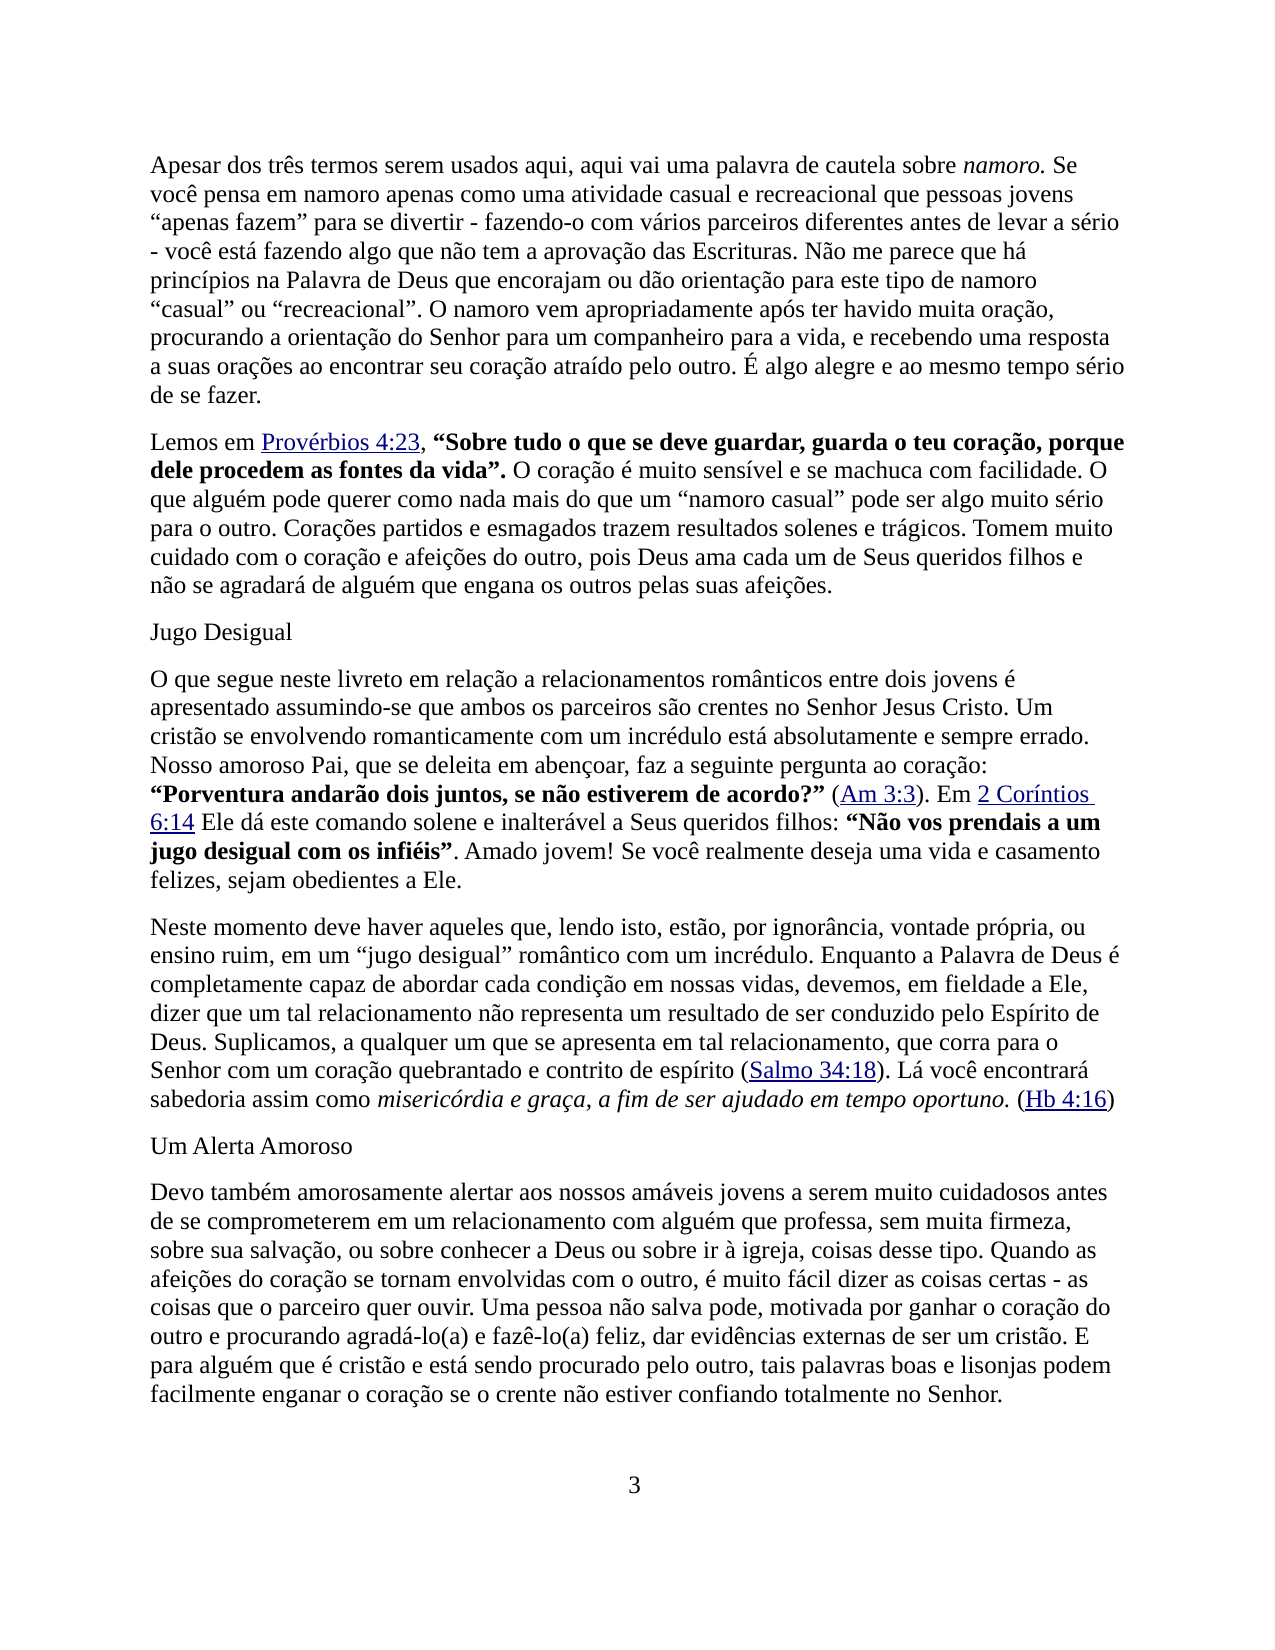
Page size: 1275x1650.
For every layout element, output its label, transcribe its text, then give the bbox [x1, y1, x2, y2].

text Um Alerta Amoroso [150, 1131, 1125, 1159]
text Lemos em Provérbios 4:23, “Sobre tudo o que se deve guardar, guarda o teu coração, porque dele procedem as fontes da vida”. O coração é muito sensível e se machuca com facilidade. O que alguém pode querer como nada mais do que um “namoro casual” pode ser algo muito sério para o outro. Corações partidos e esmagados trazem resultados solenes e trágicos. Tomem muito cuidado com o coração e afeições do outro, pois Deus ama cada um de Seus queridos filhos e não se agradará de alguém que engana os outros pelas suas afeições. [150, 427, 1125, 599]
text Neste momento deve haver aqueles que, lendo isto, estão, por ignorância, vontade própria, ou ensino ruim, em um “jugo desigual” romântico com um incrédulo. Enquanto a Palavra de Deus é completamente capaz de abordar cada condição em nossas vidas, devemos, em fieldade a Ele, dizer que um tal relacionamento não representa um resultado de ser conduzido pelo Espírito de Deus. Suplicamos, a qualquer um que se apresenta em tal relacionamento, que corra para o Senhor com um coração quebrantado e contrito de espírito (Salmo 34:18). Lá você encontrará sabedoria assim como misericórdia e graça, a fim de ser ajudado em tempo oportuno. (Hb 4:16) [150, 912, 1125, 1113]
text Apesar dos três termos serem usados aqui, aqui vai uma palavra de cautela sobre namoro. Se você pensa em namoro apenas como uma atividade casual e recreacional que pessoas jovens “apenas fazem” para se divertir - fazendo-o com vários parceiros diferentes antes de levar a sério - você está fazendo algo que não tem a aprovação das Escrituras. Não me parece que há princípios na Palavra de Deus que encorajam ou dão orientação para este tipo de namoro “casual” ou “recreacional”. O namoro vem apropriadamente após ter havido muita oração, procurando a orientação do Senhor para um companheiro para a vida, e recebendo uma resposta a suas orações ao encontrar seu coração atraído pelo outro. É algo alegre e ao mesmo tempo sério de se fazer. [150, 150, 1125, 409]
text Devo também amorosamente alertar aos nossos amáveis jovens a serem muito cuidadosos antes de se comprometerem em um relacionamento com alguém que professa, sem muita firmeza, sobre sua salvação, ou sobre conhecer a Deus ou sobre ir à igreja, coisas desse tipo. Quando as afeições do coração se tornam envolvidas com o outro, é muito fácil dizer as coisas certas - as coisas que o parceiro quer ouvir. Uma pessoa não salva pode, motivada por ganhar o coração do outro e procurando agradá-lo(a) e fazê-lo(a) feliz, dar evidências externas de ser um cristão. E para alguém que é cristão e está sendo procurado pelo outro, tais palavras boas e lisonjas podem facilmente enganar o coração se o crente não estiver confiando totalmente no Senhor. [150, 1177, 1125, 1407]
text O que segue neste livreto em relação a relacionamentos românticos entre dois jovens é apresentado assumindo-se que ambos os parceiros são crentes no Senhor Jesus Cristo. Um cristão se envolvendo romanticamente com um incrédulo está absolutamente e sempre errado. Nosso amoroso Pai, que se deleita em abençoar, faz a seguinte pergunta ao coração: “Porventura andarão dois juntos, se não estiverem de acordo?” (Am 3:3). Em 2 Coríntios 6:14 Ele dá este comando solene e inalterável a Seus queridos filhos: “Não vos prendais a um jugo desigual com os infiéis”. Amado jovem! Se você realmente deseja uma vida e casamento felizes, sejam obedientes a Ele. [150, 664, 1125, 894]
text Jugo Desigual [150, 617, 1125, 646]
